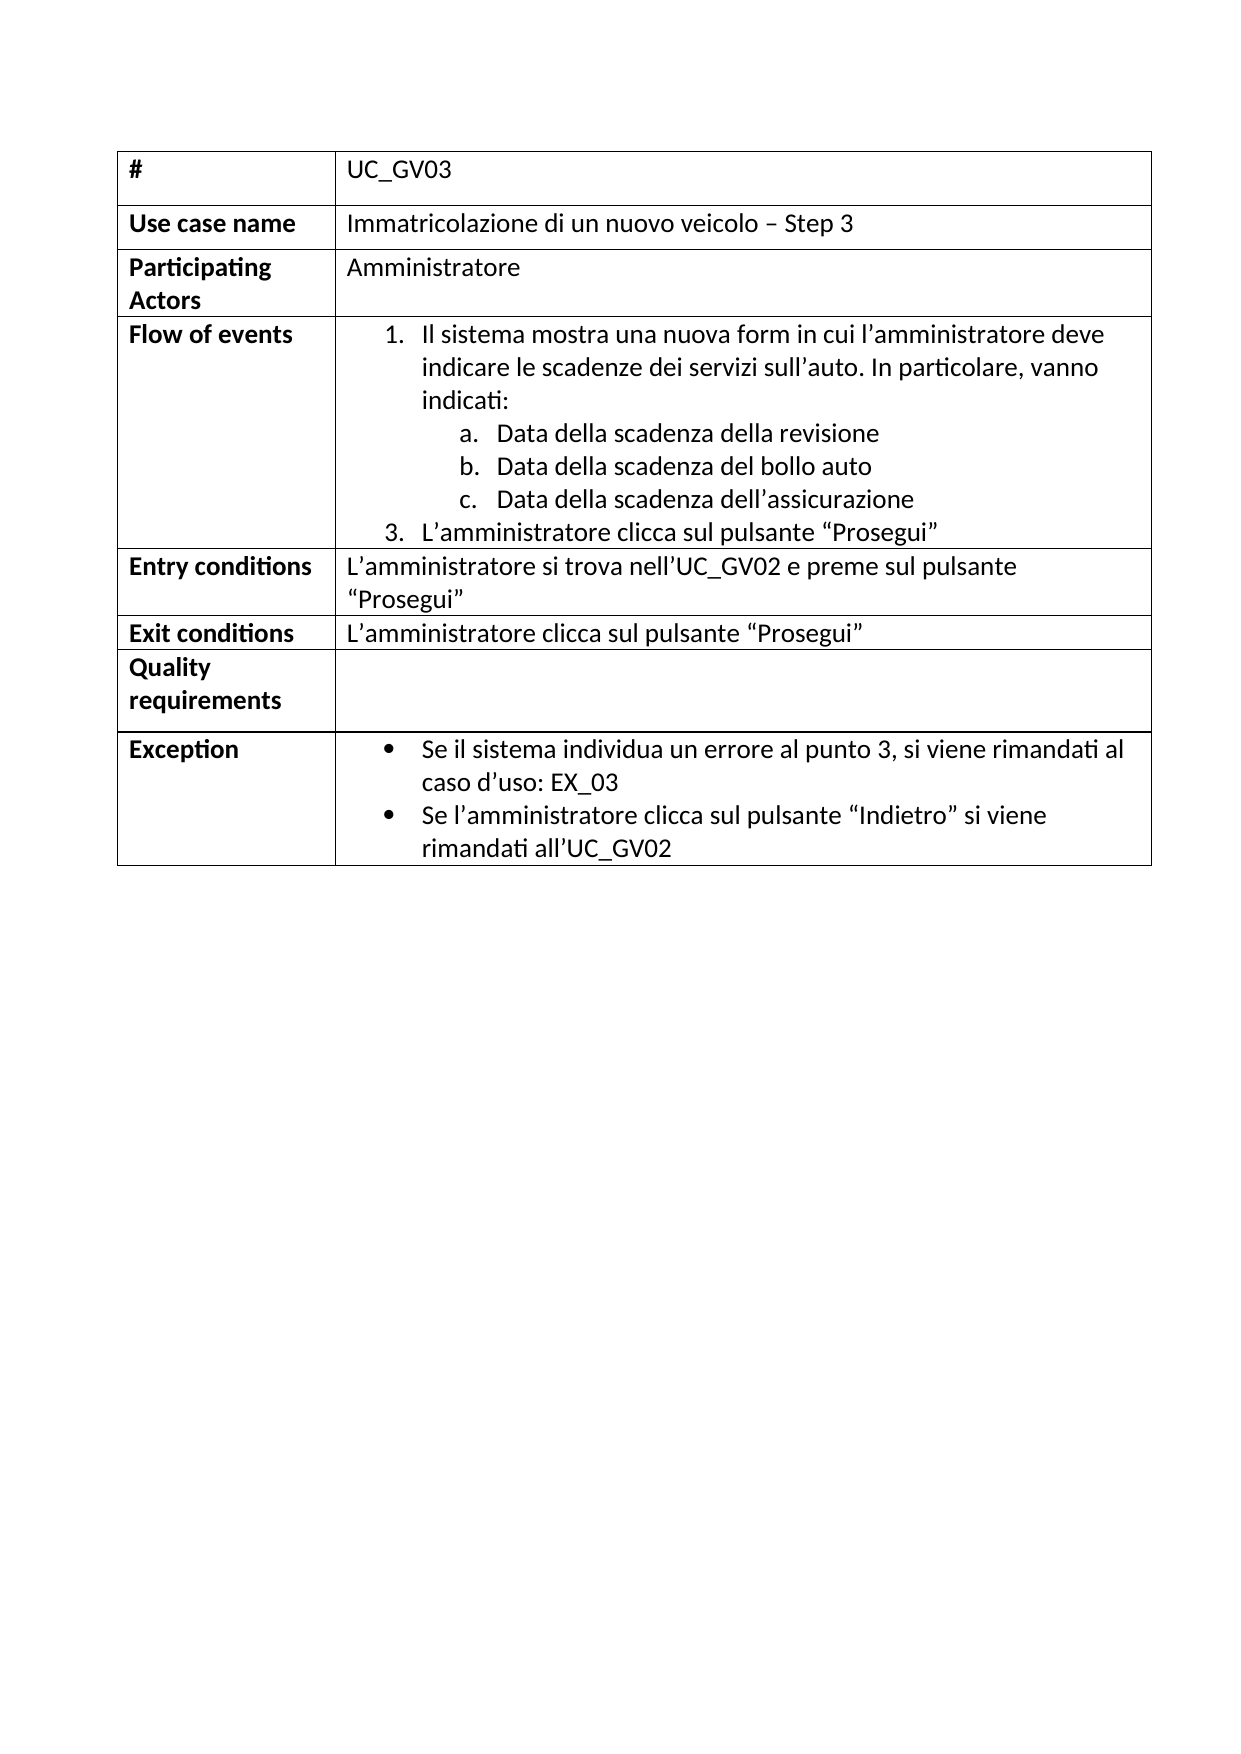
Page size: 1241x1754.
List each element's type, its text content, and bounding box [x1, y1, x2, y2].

table_cell Quality requirementsuq [118, 650, 335, 731]
table_cell Il sistema mostra una nuova form in cui l’amministratore deve indicare le scadenze dei servizi sull’auto. In particolare, vanno indicati: Data della scadenza della revisione Data della scadenza del bollo auto Data della scadenza dell’assicurazione L’amministratore clicca sul pulsante “Prosegui” [336, 317, 1151, 548]
table_cell Immatricolazione di un nuovo veicolo – Step 3 [336, 206, 1151, 249]
table_cell Se il sistema individua un errore al punto 3, si viene rimandati al caso d’uso: EX_03 Se l’amministratore clicca sul pulsante “Indietro” si viene rimandati all’UC_GV02 [336, 733, 1151, 864]
table_header # [118, 152, 335, 205]
table_cell Participating Actors [118, 250, 335, 316]
table_cell Entry conditions [118, 549, 335, 615]
table_cell Exception [118, 733, 335, 864]
table_cell L’amministratore si trova nell’UC_GV02 e preme sul pulsante “Prosegui” [336, 549, 1151, 615]
table_cell [336, 650, 1151, 731]
table_cell Amministratore [336, 250, 1151, 316]
table_cell Flow of events [118, 317, 335, 548]
table_cell L’amministratore clicca sul pulsante “Prosegui” [336, 616, 1151, 649]
table_cell Exit conditions [118, 616, 335, 649]
table_header UC_GV03 [336, 152, 1151, 205]
table_cell Use case name [118, 206, 335, 249]
